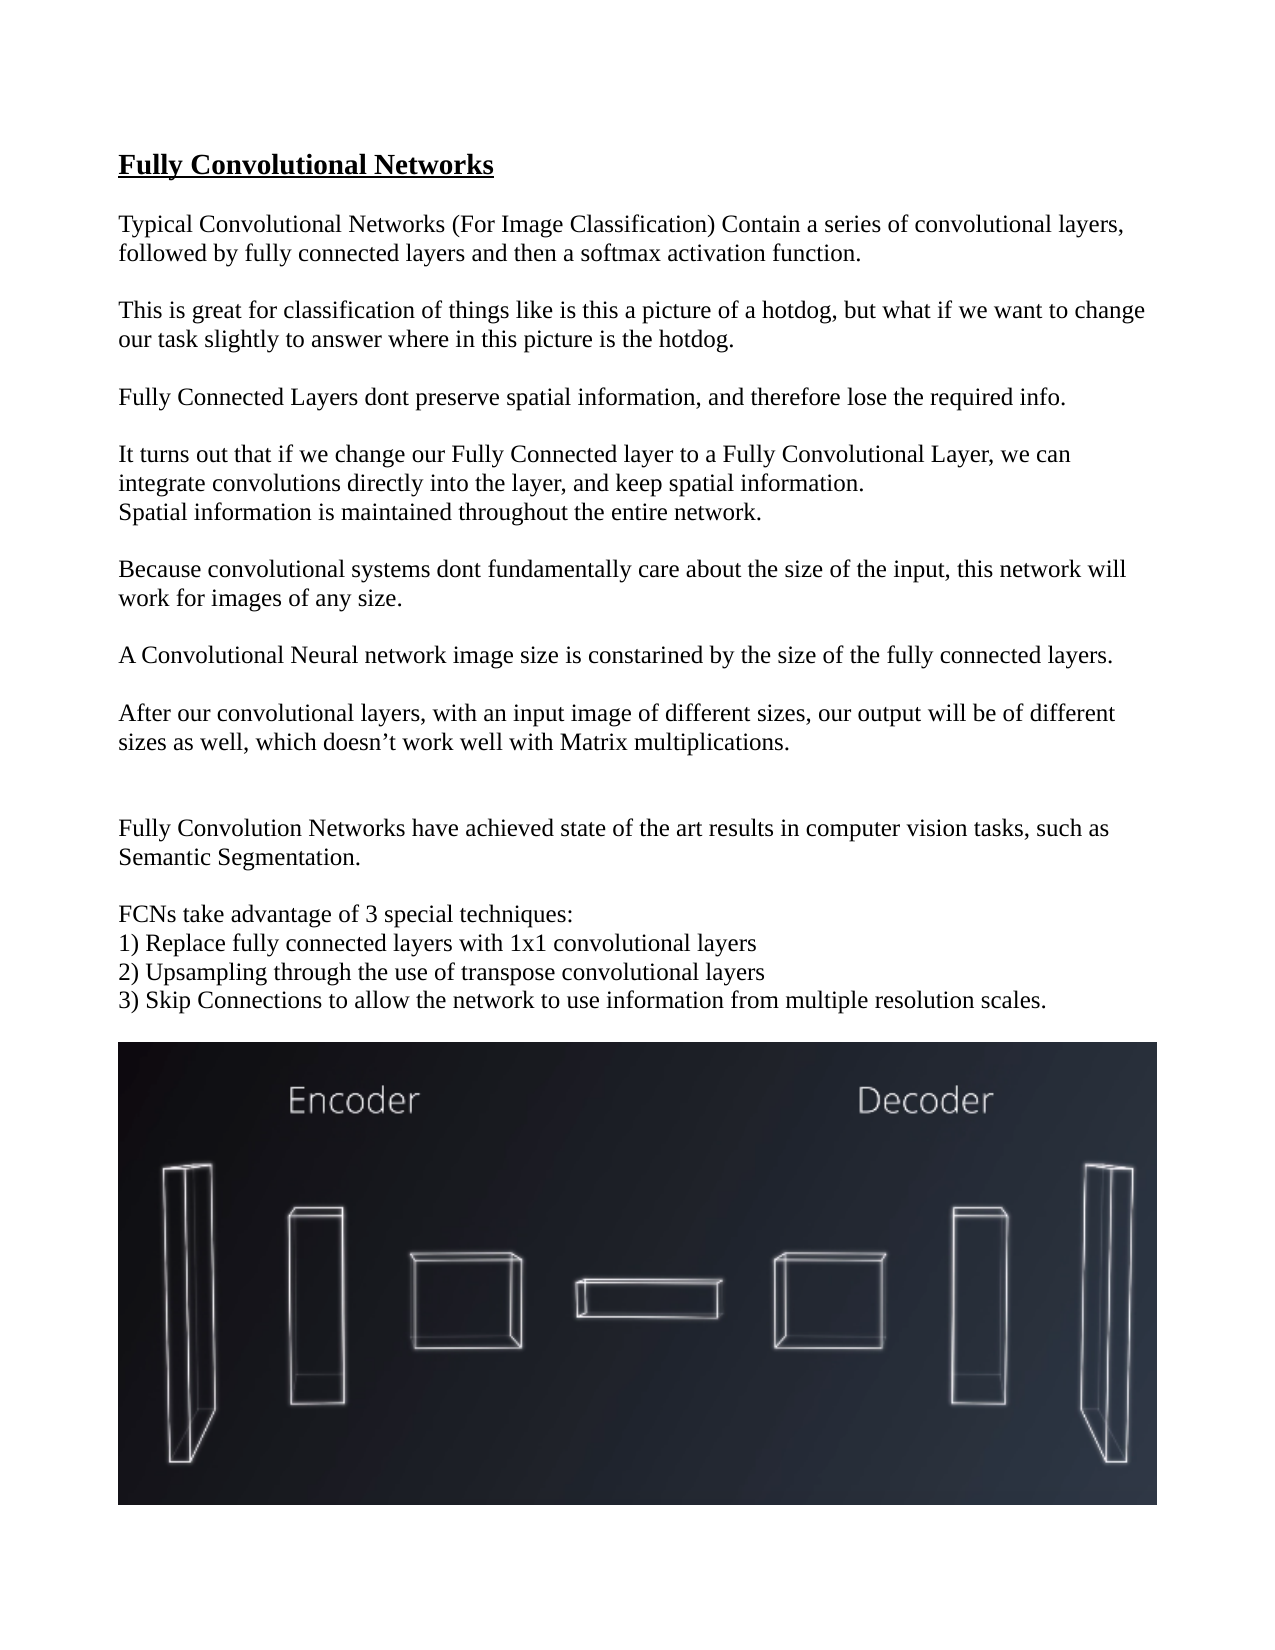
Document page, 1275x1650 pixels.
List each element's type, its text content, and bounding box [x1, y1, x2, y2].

text It turns out that if we change our Fully Connected layer to a Fully Convolutional Layer, we can integrate convolutions directly into the layer, and keep spatial information. [118, 439, 1157, 497]
text A Convolutional Neural network image size is constarined by the size of the fully connected layers. [118, 640, 1157, 669]
text Because convolutional systems dont fundamentally care about the size of the input, this network will work for images of any size. [118, 554, 1157, 612]
text FCNs take advantage of 3 special techniques: [118, 899, 1157, 928]
text After our convolutional layers, with an input image of different sizes, our output will be of different sizes as well, which doesn’t work well with Matrix multiplications. [118, 698, 1157, 755]
text Fully Connected Layers dont preserve spatial information, and therefore lose the required info. [118, 382, 1157, 410]
text 3) Skip Connections to allow the network to use information from multiple resolution scales. [118, 985, 1157, 1014]
text Typical Convolutional Networks (For Image Classification) Contain a series of convolutional layers, followed by fully connected layers and then a softmax activation function. [118, 209, 1157, 267]
text This is great for classification of things like is this a picture of a hotdog, but what if we want to change our task slightly to answer where in this picture is the hotdog. [118, 295, 1157, 353]
picture [118, 1042, 1157, 1505]
text Fully Convolution Networks have achieved state of the art results in computer vision tasks, such as Semantic Segmentation. [118, 813, 1157, 870]
text 1) Replace fully connected layers with 1x1 convolutional layers [118, 928, 1157, 957]
text Spatial information is maintained throughout the entire network. [118, 497, 1157, 525]
text 2) Upsampling through the use of transpose convolutional layers [118, 957, 1157, 985]
text Fully Convolutional Networks [118, 147, 1157, 180]
